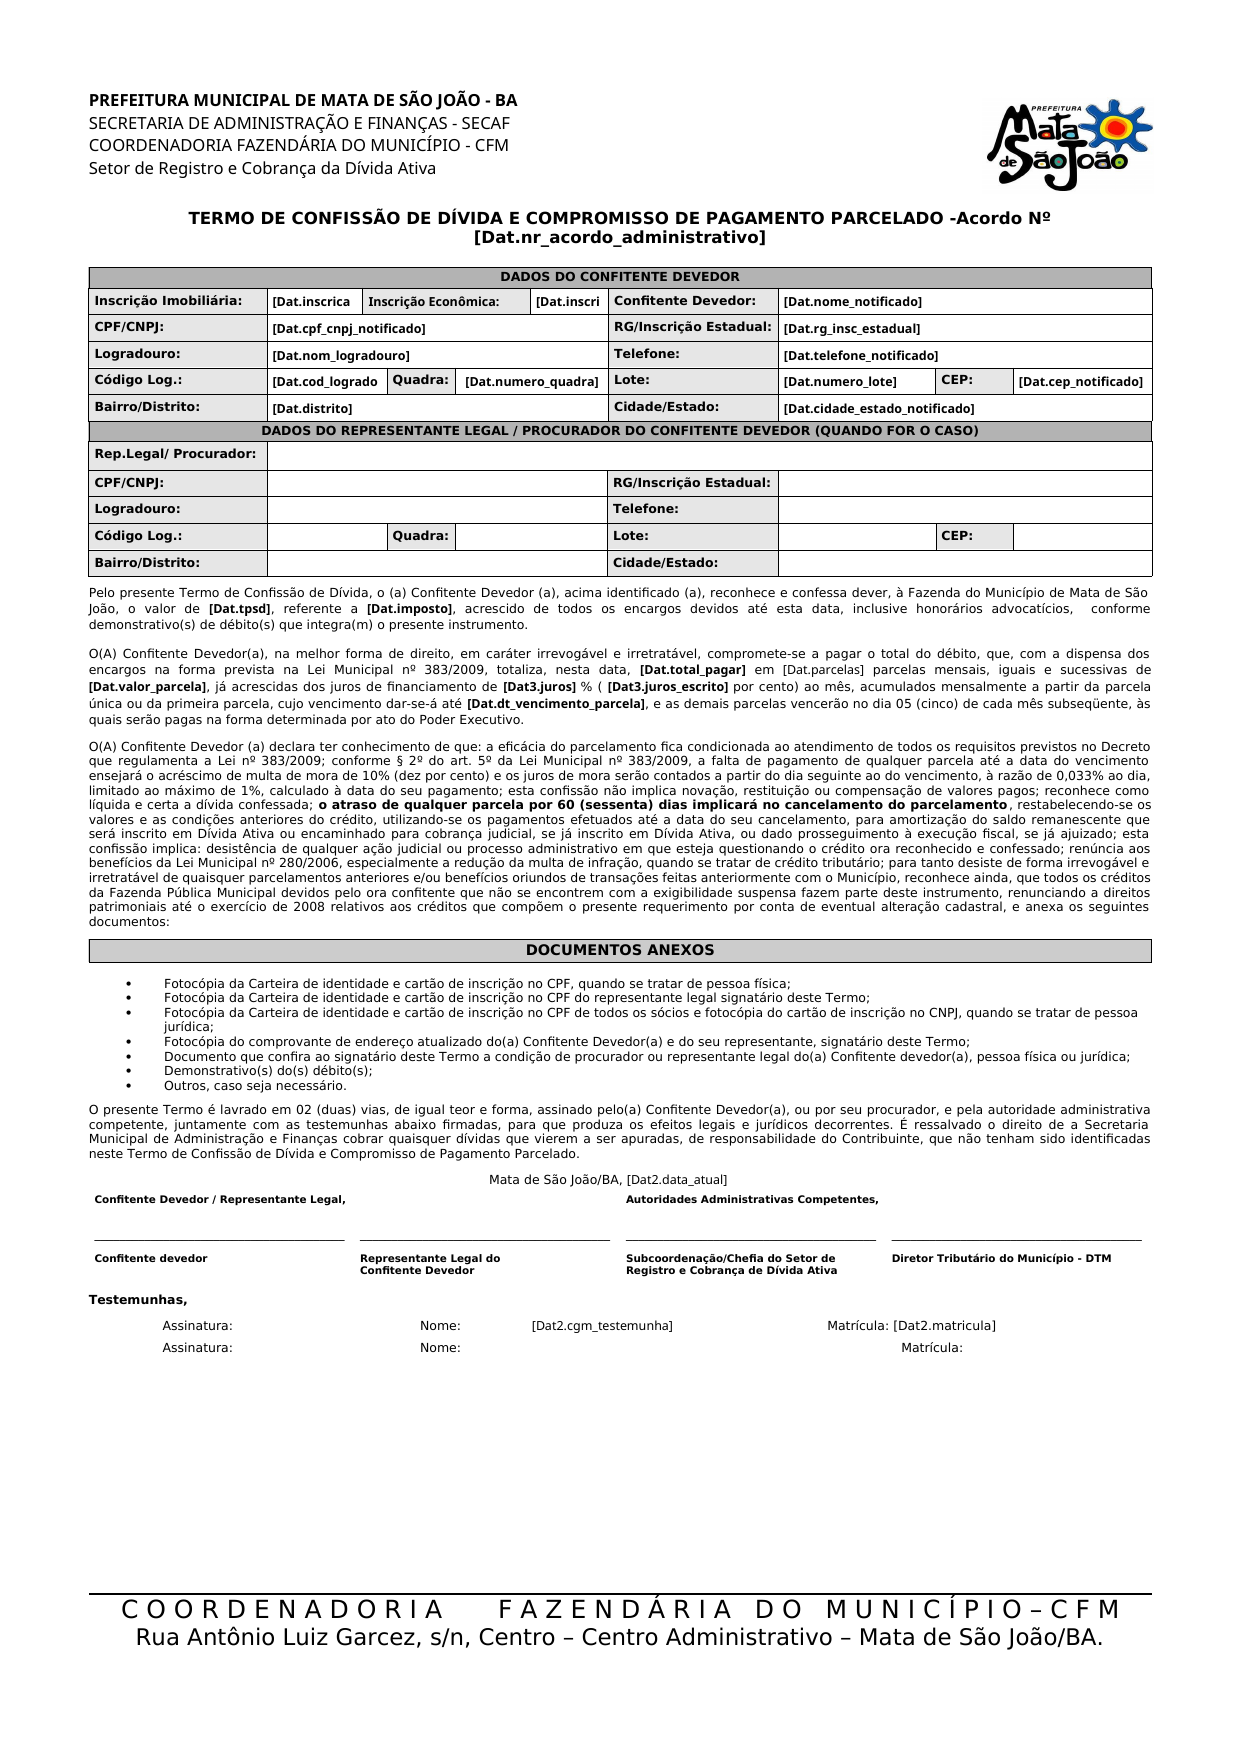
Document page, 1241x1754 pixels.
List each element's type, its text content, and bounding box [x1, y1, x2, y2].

table_cell [779, 471, 1152, 496]
table_cell [268, 524, 387, 549]
text O presente Termo é lavrado em 02 (duas) vias, de igual teor e forma, assinado pelo(a) Confitente Devedor(a), ou por seu procurador, e pela autoridade administrativa competente, juntamente com as testemunhas abaixo firmadas, para que produza os efeitos legais e jurídicos decorrentes. É ressalvado o direito de a Secretaria Municipal de Administração e Finanças cobrar quaisquer dívidas que vierem a ser apuradas, de responsabilidade do Contribuinte, que não tenham sido identificadas neste Termo de Confissão de Dívida e Compromisso de Pagamento Parcelado. [88, 1103, 1152, 1161]
table_header Confitente Devedor: [609, 289, 778, 314]
list Outros, caso seja necessário. [126, 1079, 1152, 1093]
text PREFEITURA MUNICIPAL DE MATA DE SÃO JOÃO - BA [88, 88, 1152, 111]
table_cell CEP: [936, 369, 1013, 394]
list Fotocópia do comprovante de endereço atualizado do(a) Confitente Devedor(a) e do seu representante, signatário deste Termo; [126, 1035, 1152, 1049]
list Demonstrativo(s) do(s) débito(s); [126, 1064, 1152, 1079]
text O(A) Confitente Devedor(a), na melhor forma de direito, em caráter irrevogável e irretratável, compromete-se a pagar o total do débito, que, com a dispensa dos encargos na forma prevista na Lei Municipal nº 383/2009, totaliza, nesta data, [Dat.total_pagar] em [Dat.parcelas] parcelas mensais, iguais e sucessivas de [Dat.valor_parcela], já acrescidas dos juros de financiamento de [Dat3.juros] % ( [Dat3.juros_escrito] por cento) ao mês, acumulados mensalmente a partir da parcela única ou da primeira parcela, cujo vencimento dar-se-á até [Dat.dt_vencimento_parcela], e as demais parcelas vencerão no dia 05 (cinco) de cada mês subseqüente, às quais serão pagas na forma determinada por ato do Poder Executivo. [88, 647, 1152, 727]
text Assinatura: Nome: [Dat2.cgm_testemunha] Matrícula: [Dat2.matricula] [88, 1317, 1152, 1334]
list Fotocópia da Carteira de identidade e cartão de inscrição no CPF do representante legal signatário deste Termo; [126, 991, 1152, 1006]
table_cell CEP: [937, 524, 1013, 549]
table_cell RG/Inscrição Estadual: [608, 471, 778, 496]
table_header Autoridades Administrativas Competentes, [620, 1188, 1152, 1212]
table_cell [268, 471, 607, 496]
table_cell Subcoordenação/Chefia do Setor de Registro e Cobrança de Dívida Ativa [620, 1247, 886, 1283]
table_header Inscrição Econômica: [363, 289, 530, 314]
text SECRETARIA DE ADMINISTRAÇÃO E FINANÇAS - SECAF [88, 111, 982, 134]
table_cell Código Log.: [89, 369, 267, 394]
text TERMO DE CONFISSÃO DE DÍVIDA E COMPROMISSO DE PAGAMENTO PARCELADO -Acordo Nº [Dat.nr_acordo_administrativo] [88, 209, 1152, 248]
table_cell Bairro/Distrito: [89, 395, 267, 421]
text O(A) Confitente Devedor (a) declara ter conhecimento de que: a eficácia do parcelamento fica condicionada ao atendimento de todos os requisitos previstos no Decreto que regulamenta a Lei nº 383/2009; conforme § 2º do art. 5º da Lei Municipal nº 383/2009, a falta de pagamento de qualquer parcela até a data do vencimento ensejará o acréscimo de multa de mora de 10% (dez por cento) e os juros de mora serão contados a partir do dia seguinte ao do vencimento, à razão de 0,033% ao dia, limitado ao máximo de 1%, calculado à data do seu pagamento; esta confissão não implica novação, restituição ou compensação de valores pagos; reconhece como líquida e certa a dívida confessada; o atraso de qualquer parcela por 60 (sessenta) dias implicará no cancelamento do parcelamento, restabelecendo-se os valores e as condições anteriores do crédito, utilizando-se os pagamentos efetuados até a data do seu cancelamento, para amortização do saldo remanescente que será inscrito em Dívida Ativa ou encaminhado para cobrança judicial, se já inscrito em Dívida Ativa, ou dado prosseguimento à execução fiscal, se já ajuizado; esta confissão implica: desistência de qualquer ação judicial ou processo administrativo em que esteja questionando o crédito ora reconhecido e confessado; renúncia aos benefícios da Lei Municipal nº 280/2006, especialmente a redução da multa de infração, quando se tratar de crédito tributário; para tanto desiste de forma irrevogável e irretratável de quaisquer parcelamentos anteriores e/ou benefícios oriundos de transações feitas anteriormente com o Município, reconhece ainda, que todos os créditos da Fazenda Pública Municipal devidos pelo ora confitente que não se encontrem com a exigibilidade suspensa fazem parte deste instrumento, renunciando a direitos patrimoniais até o exercício de 2008 relativos aos créditos que compõem o presente requerimento por conta de eventual alteração cadastral, e anexa os seguintes documentos: [88, 740, 1152, 929]
text DADOS DO REPRESENTANTE LEGAL / PROCURADOR DO CONFITENTE DEVEDOR (QUANDO FOR O CASO) [90, 422, 1151, 441]
table_cell Lote: [609, 369, 778, 394]
table_cell CPF/CNPJ: [89, 471, 267, 496]
table_cell Quadra: [388, 369, 455, 394]
table_cell [779, 497, 1152, 523]
table_cell [779, 551, 1152, 576]
text DADOS DO CONFITENTE DEVEDOR [90, 268, 1151, 288]
table_header [Dat.nome_notificado] [779, 289, 1152, 314]
table_cell [456, 524, 607, 549]
table_cell [Dat.distrito] [268, 395, 608, 421]
text Setor de Registro e Cobrança da Dívida Ativa [88, 157, 982, 179]
table_cell [779, 524, 936, 549]
text C O O R D E N A D O R I A F A Z E N D Á R I A D O M U N I C Í P I O – C F M [88, 1595, 1152, 1624]
list Fotocópia da Carteira de identidade e cartão de inscrição no CPF, quando se tratar de pessoa física; [126, 977, 1152, 991]
table_cell Logradouro: [89, 497, 267, 523]
table_header [268, 442, 1152, 470]
text Rua Antônio Luiz Garcez, s/n, Centro – Centro Administrativo – Mata de São João/BA. [88, 1624, 1152, 1651]
text DOCUMENTOS ANEXOS [90, 940, 1151, 962]
table_cell Confitente devedor [89, 1247, 354, 1283]
text COORDENADORIA FAZENDÁRIA DO MUNICÍPIO - CFM [88, 134, 982, 157]
table_cell [Dat.cep_notificado] [1014, 369, 1152, 394]
text Assinatura: Nome: Matrícula: [88, 1341, 1152, 1356]
table_cell ________________________________________ [886, 1212, 1152, 1247]
picture [982, 97, 1154, 194]
table_cell [268, 551, 607, 576]
table_header Confitente Devedor / Representante Legal, [89, 1188, 620, 1212]
table_cell [Dat.cidade_estado_notificado] [779, 395, 1152, 421]
text Pelo presente Termo de Confissão de Dívida, o (a) Confitente Devedor (a), acima identificado (a), reconhece e confessa dever, à Fazenda do Município de Mata de São João, o valor de [Dat.tpsd], referente a [Dat.imposto], acrescido de todos os encargos devidos até esta data, inclusive honorários advocatícios, conforme demonstrativo(s) de débito(s) que integra(m) o presente instrumento. [88, 586, 1152, 632]
table_cell Telefone: [609, 342, 778, 367]
table_cell ________________________________________ [620, 1212, 886, 1247]
table_cell Lote: [608, 524, 778, 549]
table_cell Diretor Tributário do Município - DTM [886, 1247, 1152, 1283]
table_cell ________________________________________ [354, 1212, 620, 1247]
table_header Inscrição Imobiliária: [89, 289, 267, 314]
table_cell [Dat.cod_logradouro] [268, 369, 387, 394]
table_cell [1014, 524, 1152, 549]
table_cell RG/Inscrição Estadual: [609, 315, 778, 341]
table_cell ________________________________________ [89, 1212, 354, 1247]
table_cell Telefone: [608, 497, 778, 523]
table_cell Bairro/Distrito: [89, 551, 267, 576]
table_cell Código Log.: [89, 524, 267, 549]
table_cell [Dat.numero_lote] [779, 369, 935, 394]
text Mata de São João/BA, [Dat2.data_atual] [88, 1171, 1152, 1188]
table_header Rep.Legal/ Procurador: [89, 442, 267, 470]
table_cell [Dat.rg_insc_estadual] [779, 315, 1152, 341]
table_cell Representante Legal do Confitente Devedor [354, 1247, 620, 1283]
table_cell [Dat.cpf_cnpj_notificado] [268, 315, 608, 341]
table_cell [Dat.nom_logradouro] [268, 342, 608, 367]
table_cell Cidade/Estado: [609, 395, 778, 421]
table_cell [Dat.telefone_notificado] [779, 342, 1152, 367]
text Testemunhas, [88, 1293, 1152, 1307]
table_cell [268, 497, 607, 523]
list Fotocópia da Carteira de identidade e cartão de inscrição no CPF de todos os sócios e fotocópia do cartão de inscrição no CNPJ, quando se tratar de pessoa jurídica; [126, 1006, 1152, 1035]
table_cell Quadra: [388, 524, 455, 549]
list Documento que confira ao signatário deste Termo a condição de procurador ou representante legal do(a) Confitente devedor(a), pessoa física ou jurídica; [126, 1049, 1152, 1064]
table_header [Dat.inscricao_municipal] [268, 289, 362, 314]
table_cell [Dat.numero_quadra] [456, 369, 608, 394]
table_header [Dat.inscricao_economica] [531, 289, 608, 314]
table_cell Cidade/Estado: [608, 551, 778, 576]
table_cell Logradouro: [89, 342, 267, 367]
table_cell CPF/CNPJ: [89, 315, 267, 341]
